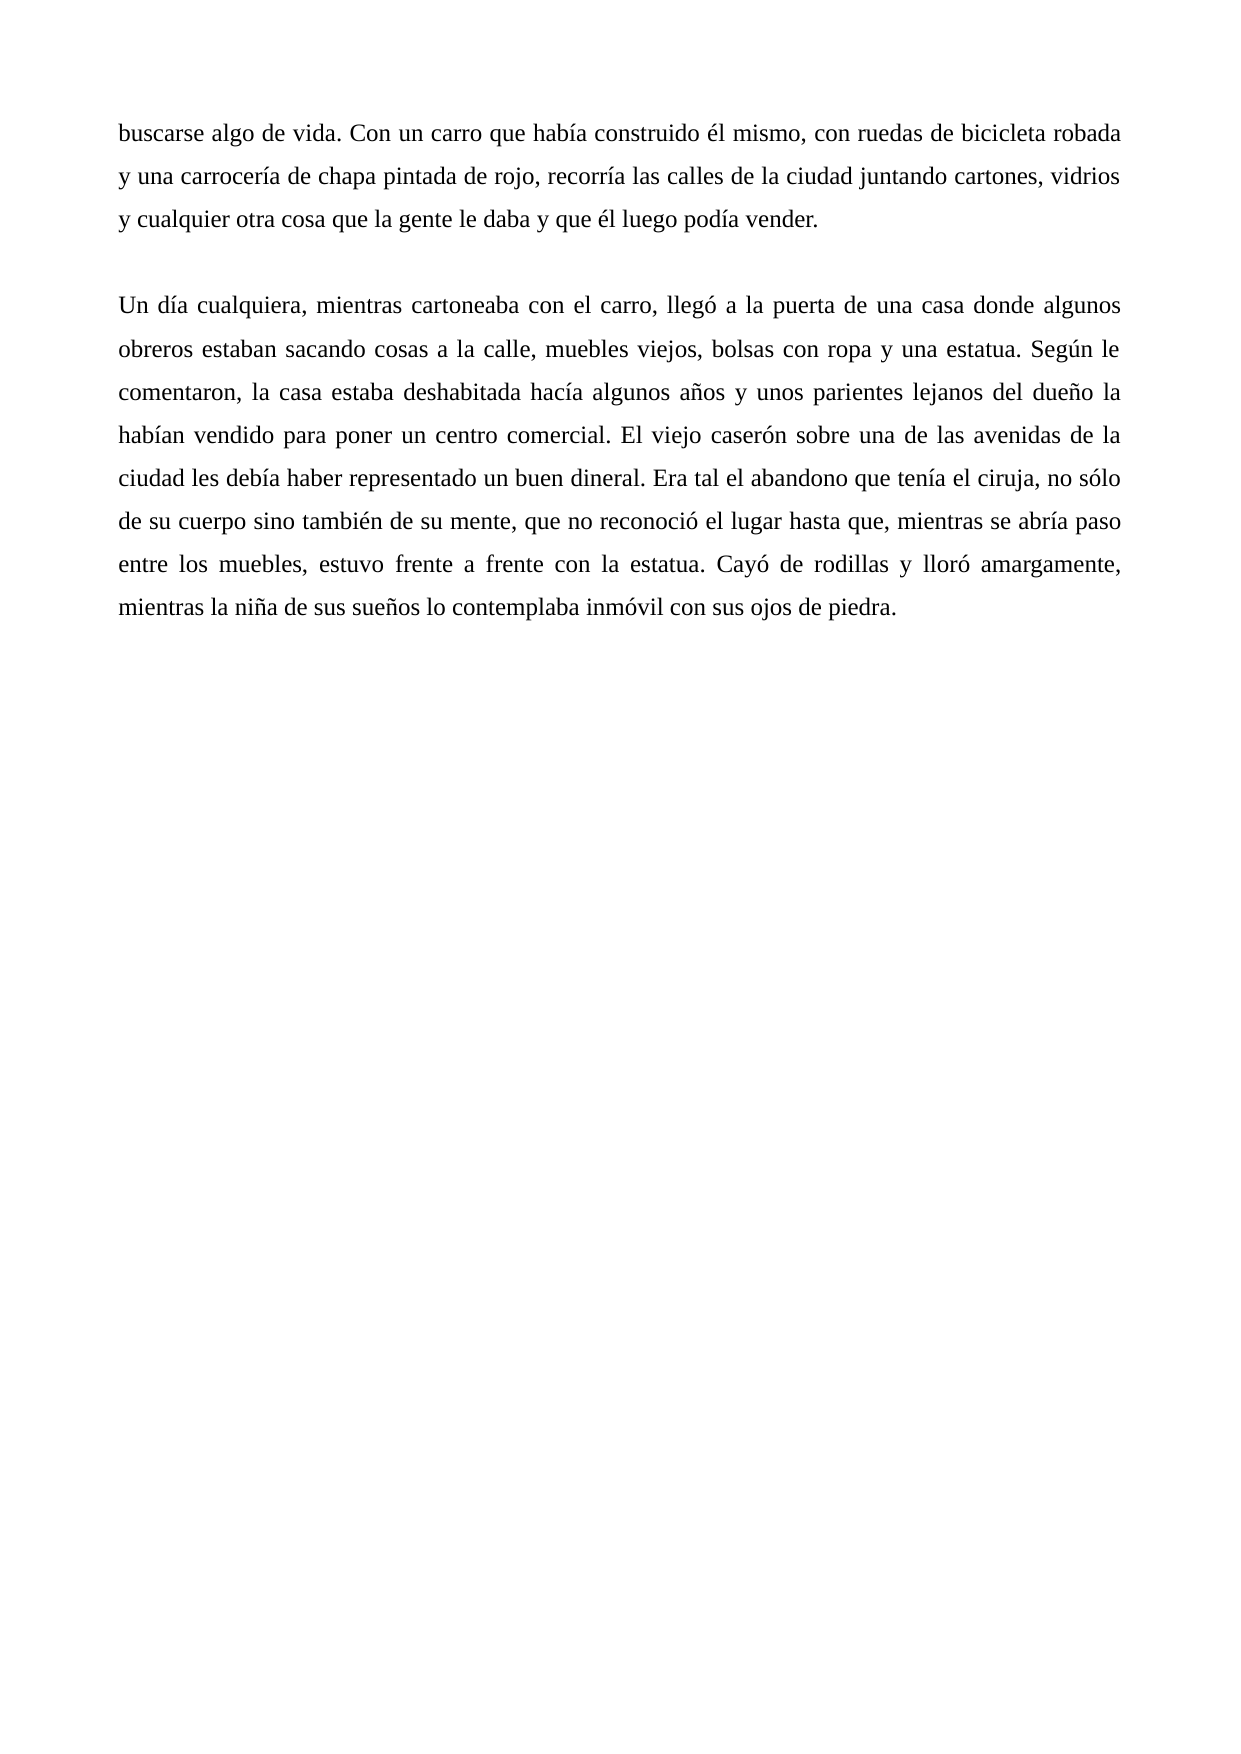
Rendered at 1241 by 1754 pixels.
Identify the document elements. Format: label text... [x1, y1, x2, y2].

text Un día cualquiera, mientras cartoneaba con el carro, llegó a la puerta de una casa donde algunos obreros estaban sacando cosas a la calle, muebles viejos, bolsas con ropa y una estatua. Según le comentaron, la casa estaba deshabitada hacía algunos años y unos parientes lejanos del dueño la habían vendido para poner un centro comercial. El viejo caserón sobre una de las avenidas de la ciudad les debía haber representado un buen dineral. Era tal el abandono que tenía el ciruja, no sólo de su cuerpo sino también de su mente, que no reconoció el lugar hasta que, mientras se abría paso entre los muebles, estuvo frente a frente con la estatua. Cayó de rodillas y lloró amargamente, mientras la niña de sus sueños lo contemplaba inmóvil con sus ojos de piedra. [118, 291, 1122, 621]
text buscarse algo de vida. Con un carro que había construido él mismo, con ruedas de bicicleta robada y una carrocería de chapa pintada de rojo, recorría las calles de la ciudad juntando cartones, vidrios y cualquier otra cosa que la gente le daba y que él luego podía vender. [118, 118, 1122, 233]
